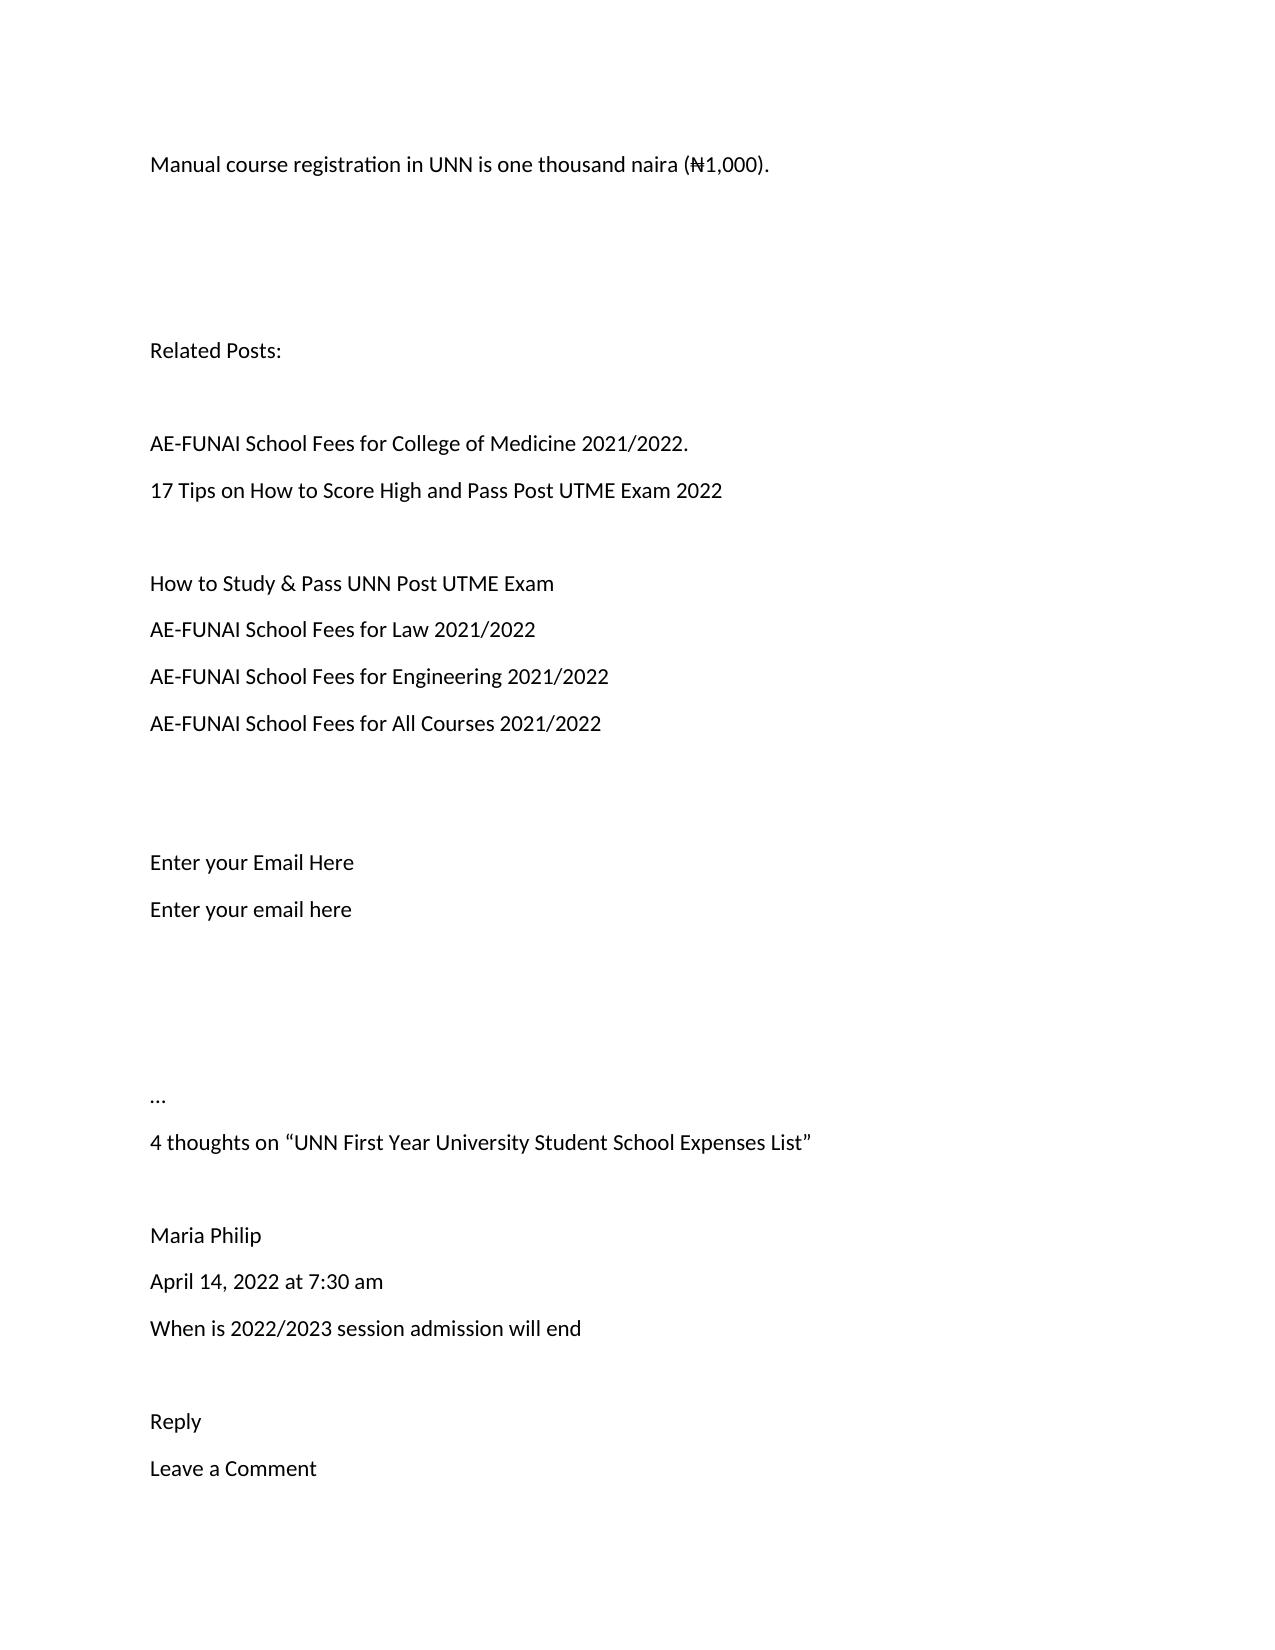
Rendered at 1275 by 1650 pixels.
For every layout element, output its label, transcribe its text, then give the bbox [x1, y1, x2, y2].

text … [150, 1081, 1125, 1109]
text April 14, 2022 at 7:30 am [150, 1267, 1125, 1296]
text AE-FUNAI School Fees for College of Medicine 2021/2022. [150, 429, 1125, 457]
text AE-FUNAI School Fees for Engineering 2021/2022 [150, 662, 1125, 690]
text Enter your email here [150, 895, 1125, 923]
text When is 2022/2023 session admission will end [150, 1314, 1125, 1342]
text How to Study & Pass UNN Post UTME Exam [150, 569, 1125, 597]
text Manual course registration in UNN is one thousand naira (₦1,000). [150, 150, 1125, 178]
text Enter your Email Here [150, 848, 1125, 876]
text Reply [150, 1407, 1125, 1435]
text AE-FUNAI School Fees for Law 2021/2022 [150, 616, 1125, 644]
text Maria Philip [150, 1221, 1125, 1249]
text AE-FUNAI School Fees for All Courses 2021/2022 [150, 709, 1125, 737]
text 4 thoughts on “UNN First Year University Student School Expenses List” [150, 1128, 1125, 1156]
text Leave a Comment [150, 1454, 1125, 1482]
text 17 Tips on How to Score High and Pass Post UTME Exam 2022 [150, 476, 1125, 504]
text Related Posts: [150, 336, 1125, 364]
